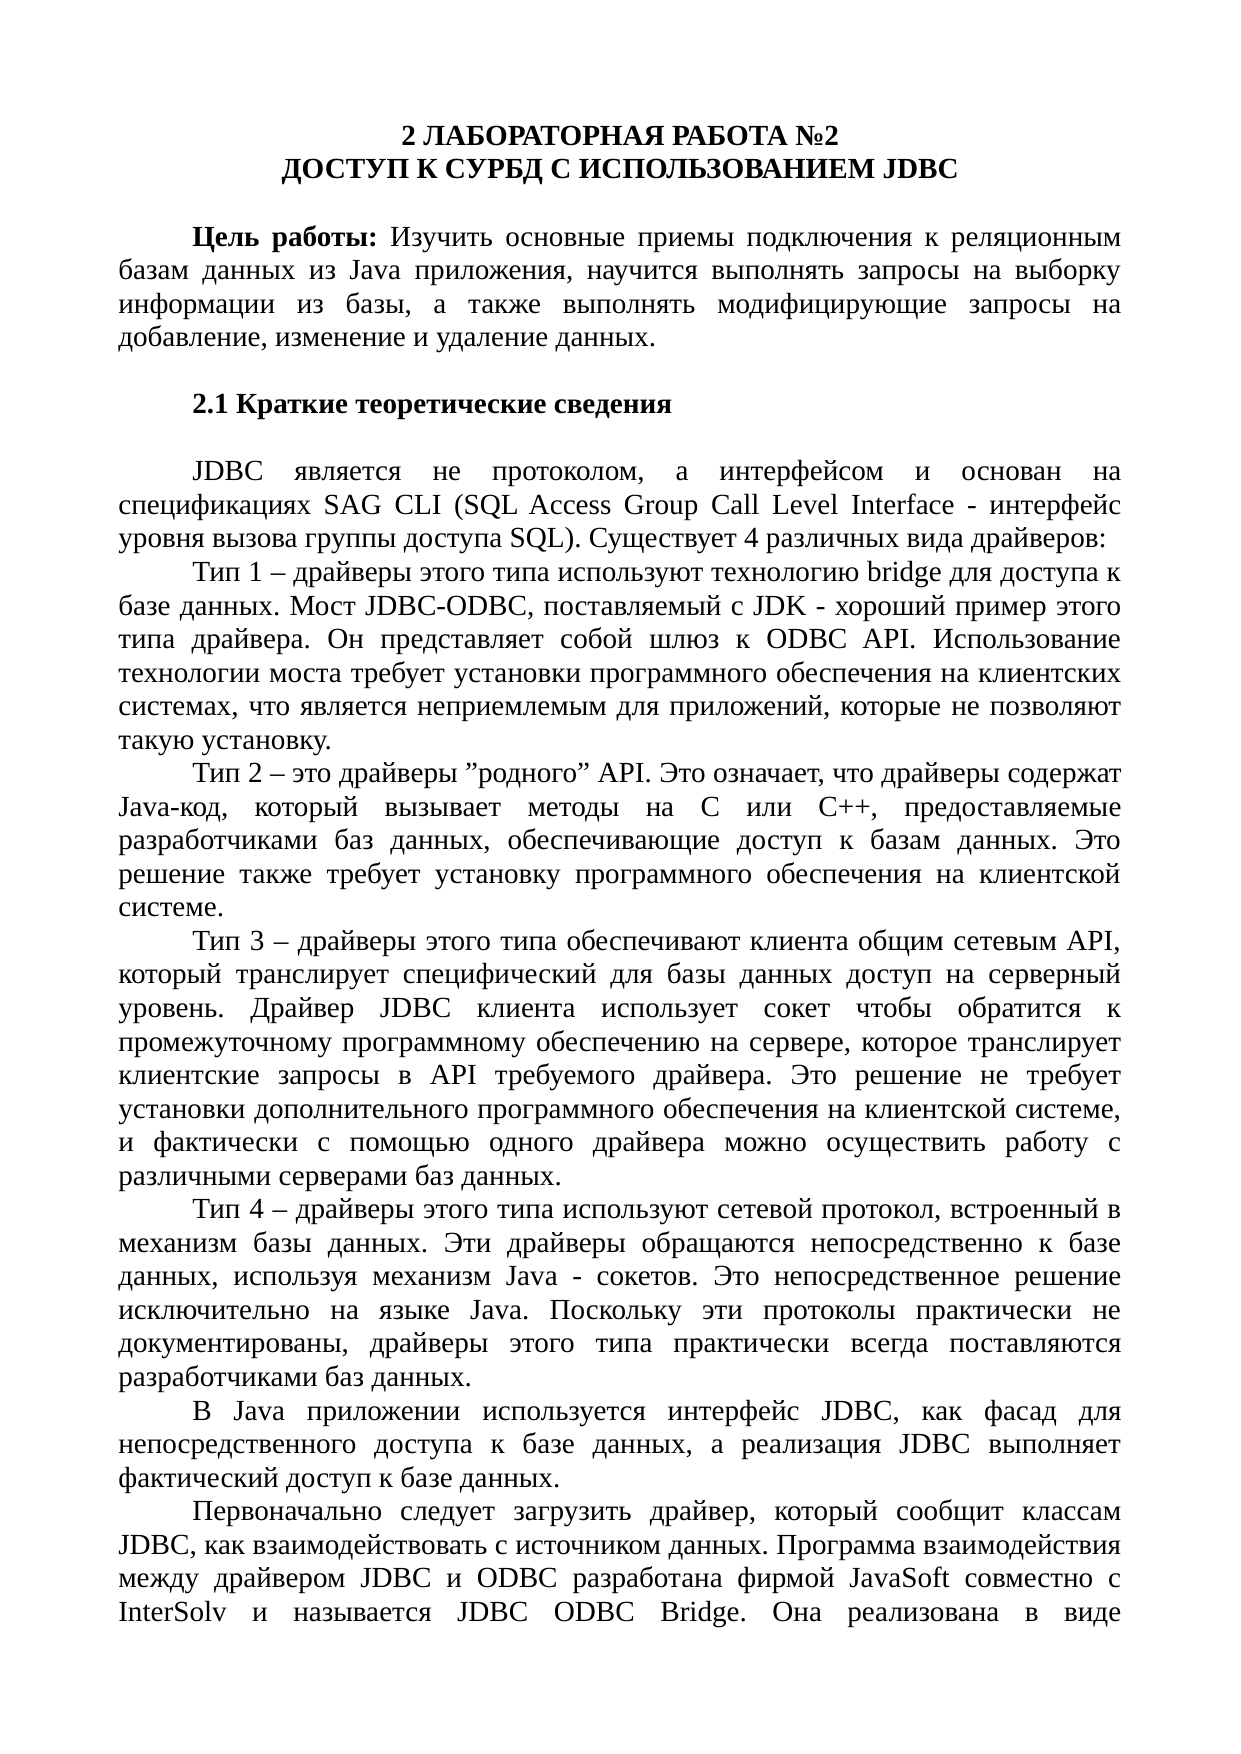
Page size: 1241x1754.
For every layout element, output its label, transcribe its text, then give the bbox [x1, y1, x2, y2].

text Первоначально следует загрузить драйвер, который сообщит классам JDBC, как взаимодействовать с источником данных. Программа взаимодействия между драйвером JDBC и ODBC разработана фирмой JavaSoft совместно с InterSolv и называется JDBC ODBC Bridge. Она реализована в виде [118, 1493, 1122, 1627]
text Тип 3 – драйверы этого типа обеспечивают клиента общим сетевым API, который транслирует специфический для базы данных доступ на серверный уровень. Драйвер JDBC клиента использует сокет чтобы обратится к промежуточному программному обеспечению на сервере, которое транслирует клиентские запросы в API требуемого драйвера. Это решение не требует установки дополнительного программного обеспечения на клиентской системе, и фактически с помощью одного драйвера можно осуществить работу с различными серверами баз данных. [118, 923, 1122, 1191]
text 2.1 Краткие теоретические сведения [118, 386, 1122, 420]
text Цель работы: Изучить основные приемы подключения к реляционным базам данных из Java приложения, научится выполнять запросы на выборку информации из базы, а также выполнять модифицирующие запросы на добавление, изменение и удаление данных. [118, 219, 1122, 353]
text Тип 2 – это драйверы ”родного” API. Это означает, что драйверы содержат Java-код, который вызывает методы на C или C++, предоставляемые разработчиками баз данных, обеспечивающие доступ к базам данных. Это решение также требует установку программного обеспечения на клиентской системе. [118, 755, 1122, 923]
text В Java приложении используется интерфейс JDBC, как фасад для непосредственного доступа к базе данных, а реализация JDBC выполняет фактический доступ к базе данных. [118, 1393, 1122, 1493]
text Тип 1 – драйверы этого типа используют технологию bridge для доступа к базе данных. Мост JDBC-ODBC, поставляемый с JDK - хороший пример этого типа драйвера. Он представляет собой шлюз к ODBC API. Использование технологии моста требует установки программного обеспечения на клиентских системах, что является неприемлемым для приложений, которые не позволяют такую установку. [118, 554, 1122, 755]
text 2 ЛАБОРАТОРНАЯ РАБОТА №2 [118, 118, 1122, 152]
text ДОСТУП К СУРБД С ИСПОЛЬЗОВАНИЕМ JDBC [118, 152, 1122, 185]
text JDBC является не протоколом, а интерфейсом и основан на спецификациях SAG CLI (SQL Access Group Call Level Interface - интерфейс уровня вызова группы доступа SQL). Существует 4 различных вида драйверов: [118, 453, 1122, 554]
text Тип 4 – драйверы этого типа используют сетевой протокол, встроенный в механизм базы данных. Эти драйверы обращаются непосредственно к базе данных, используя механизм Java - сокетов. Это непосредственное решение исключительно на языке Java. Поскольку эти протоколы практически не документированы, драйверы этого типа практически всегда поставляются разработчиками баз данных. [118, 1191, 1122, 1393]
